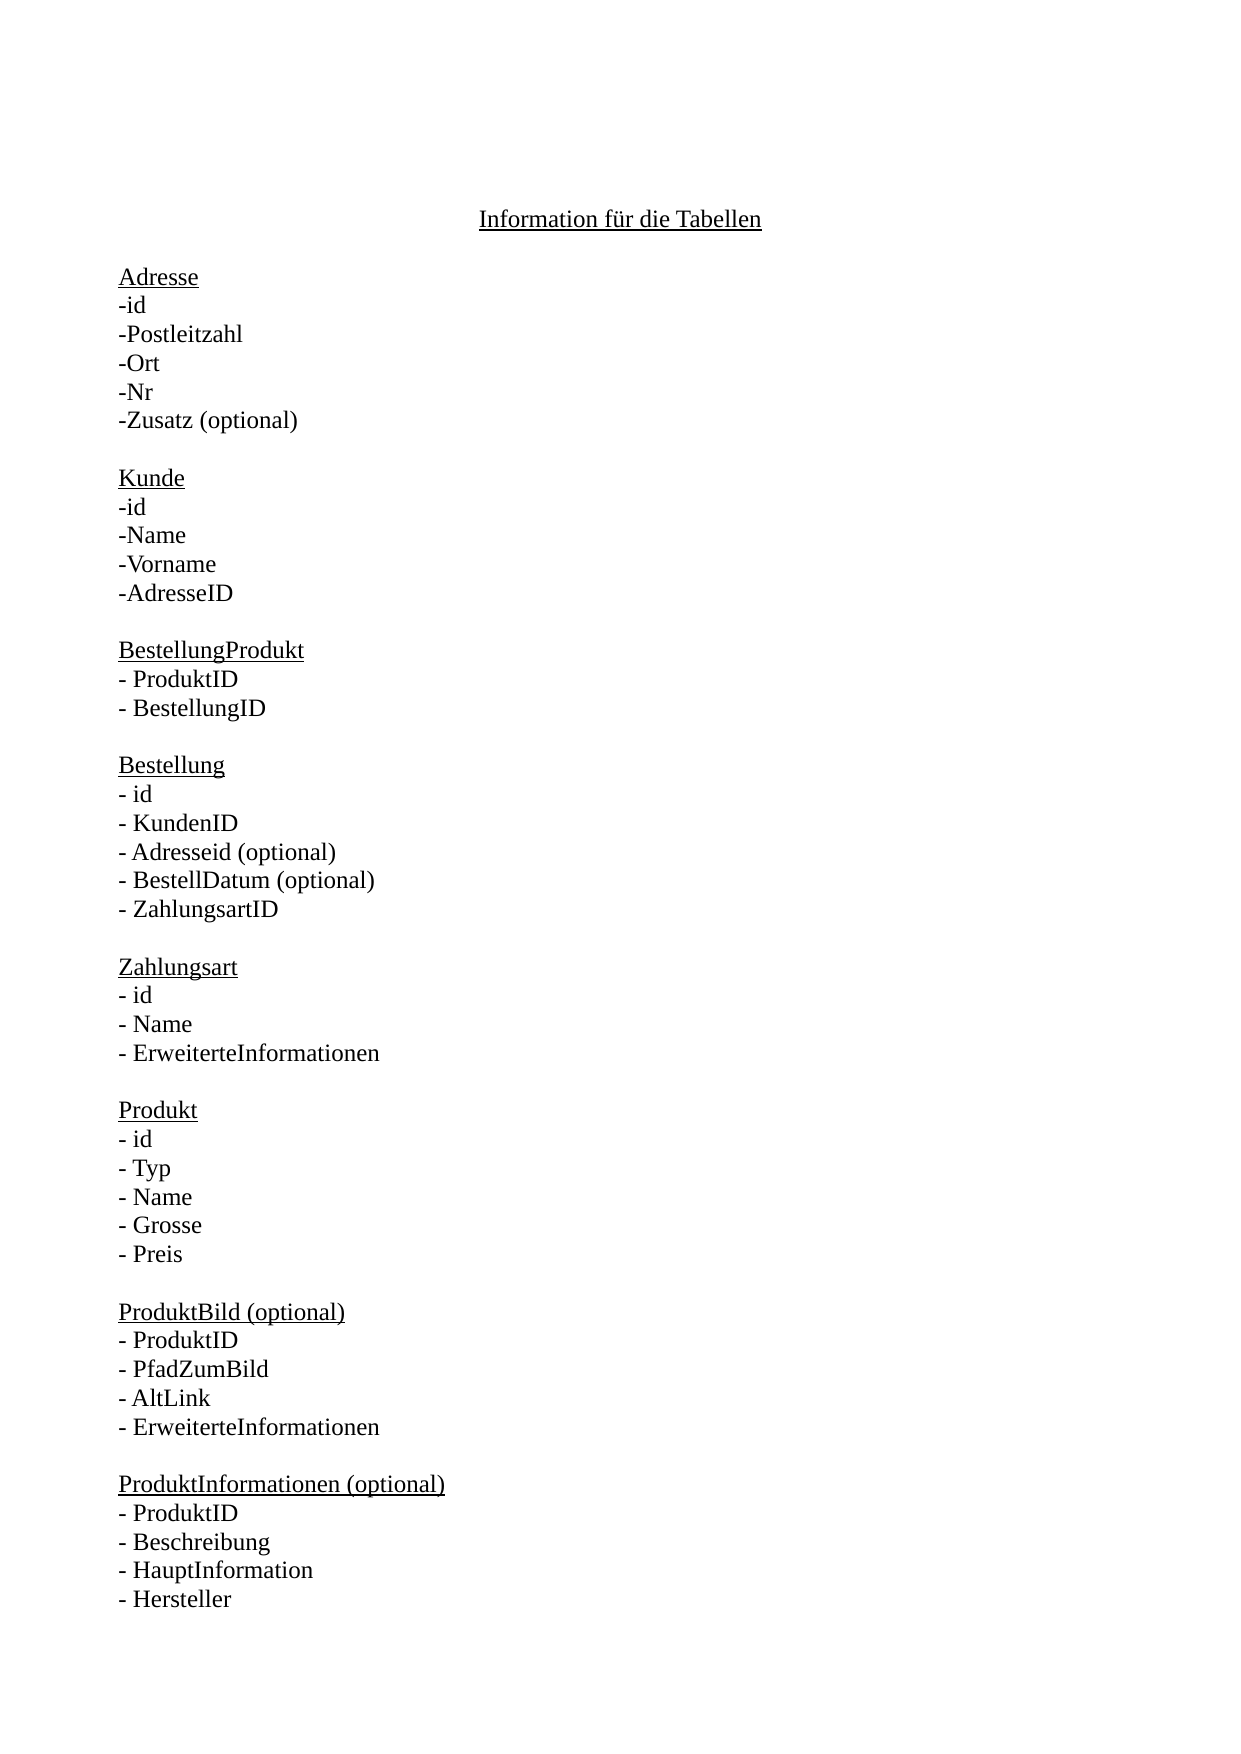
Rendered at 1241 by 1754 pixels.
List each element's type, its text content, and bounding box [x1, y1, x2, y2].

text -Ort [118, 348, 1122, 377]
text -Zusatz (optional) [118, 406, 1122, 434]
text - id [118, 779, 1122, 808]
text - Grosse [118, 1211, 1122, 1239]
text - Name [118, 1009, 1122, 1038]
text - ErweiterteInformationen [118, 1038, 1122, 1067]
text - id [118, 1124, 1122, 1153]
text - id [118, 981, 1122, 1009]
text Information für die Tabellen [118, 204, 1122, 233]
text - ErweiterteInformationen [118, 1412, 1122, 1441]
text - KundenID [118, 808, 1122, 837]
text -Vorname [118, 549, 1122, 578]
text -Nr [118, 377, 1122, 406]
text - ProduktID [118, 664, 1122, 693]
text BestellungProdukt [118, 636, 1122, 664]
text -id [118, 492, 1122, 521]
text - BestellungID [118, 693, 1122, 722]
text - HauptInformation [118, 1556, 1122, 1584]
text - Beschreibung [118, 1527, 1122, 1556]
text ProduktBild (optional) [118, 1297, 1122, 1326]
text - Adresseid (optional) [118, 837, 1122, 866]
text - PfadZumBild [118, 1354, 1122, 1383]
text - BestellDatum (optional) [118, 866, 1122, 894]
text - ProduktID [118, 1326, 1122, 1354]
text Zahlungsart [118, 952, 1122, 981]
text - Preis [118, 1239, 1122, 1268]
text ProduktInformationen (optional) [118, 1469, 1122, 1498]
text Bestellung [118, 751, 1122, 779]
text -Name [118, 521, 1122, 549]
text Kunde [118, 463, 1122, 492]
text Produkt [118, 1096, 1122, 1124]
text Adresse [118, 262, 1122, 291]
text - Hersteller [118, 1584, 1122, 1613]
text - Name [118, 1182, 1122, 1211]
text -AdresseID [118, 578, 1122, 607]
text - Typ [118, 1153, 1122, 1182]
text - ZahlungsartID [118, 894, 1122, 923]
text - AltLink [118, 1383, 1122, 1412]
text -id [118, 291, 1122, 319]
text - ProduktID [118, 1498, 1122, 1527]
text -Postleitzahl [118, 319, 1122, 348]
